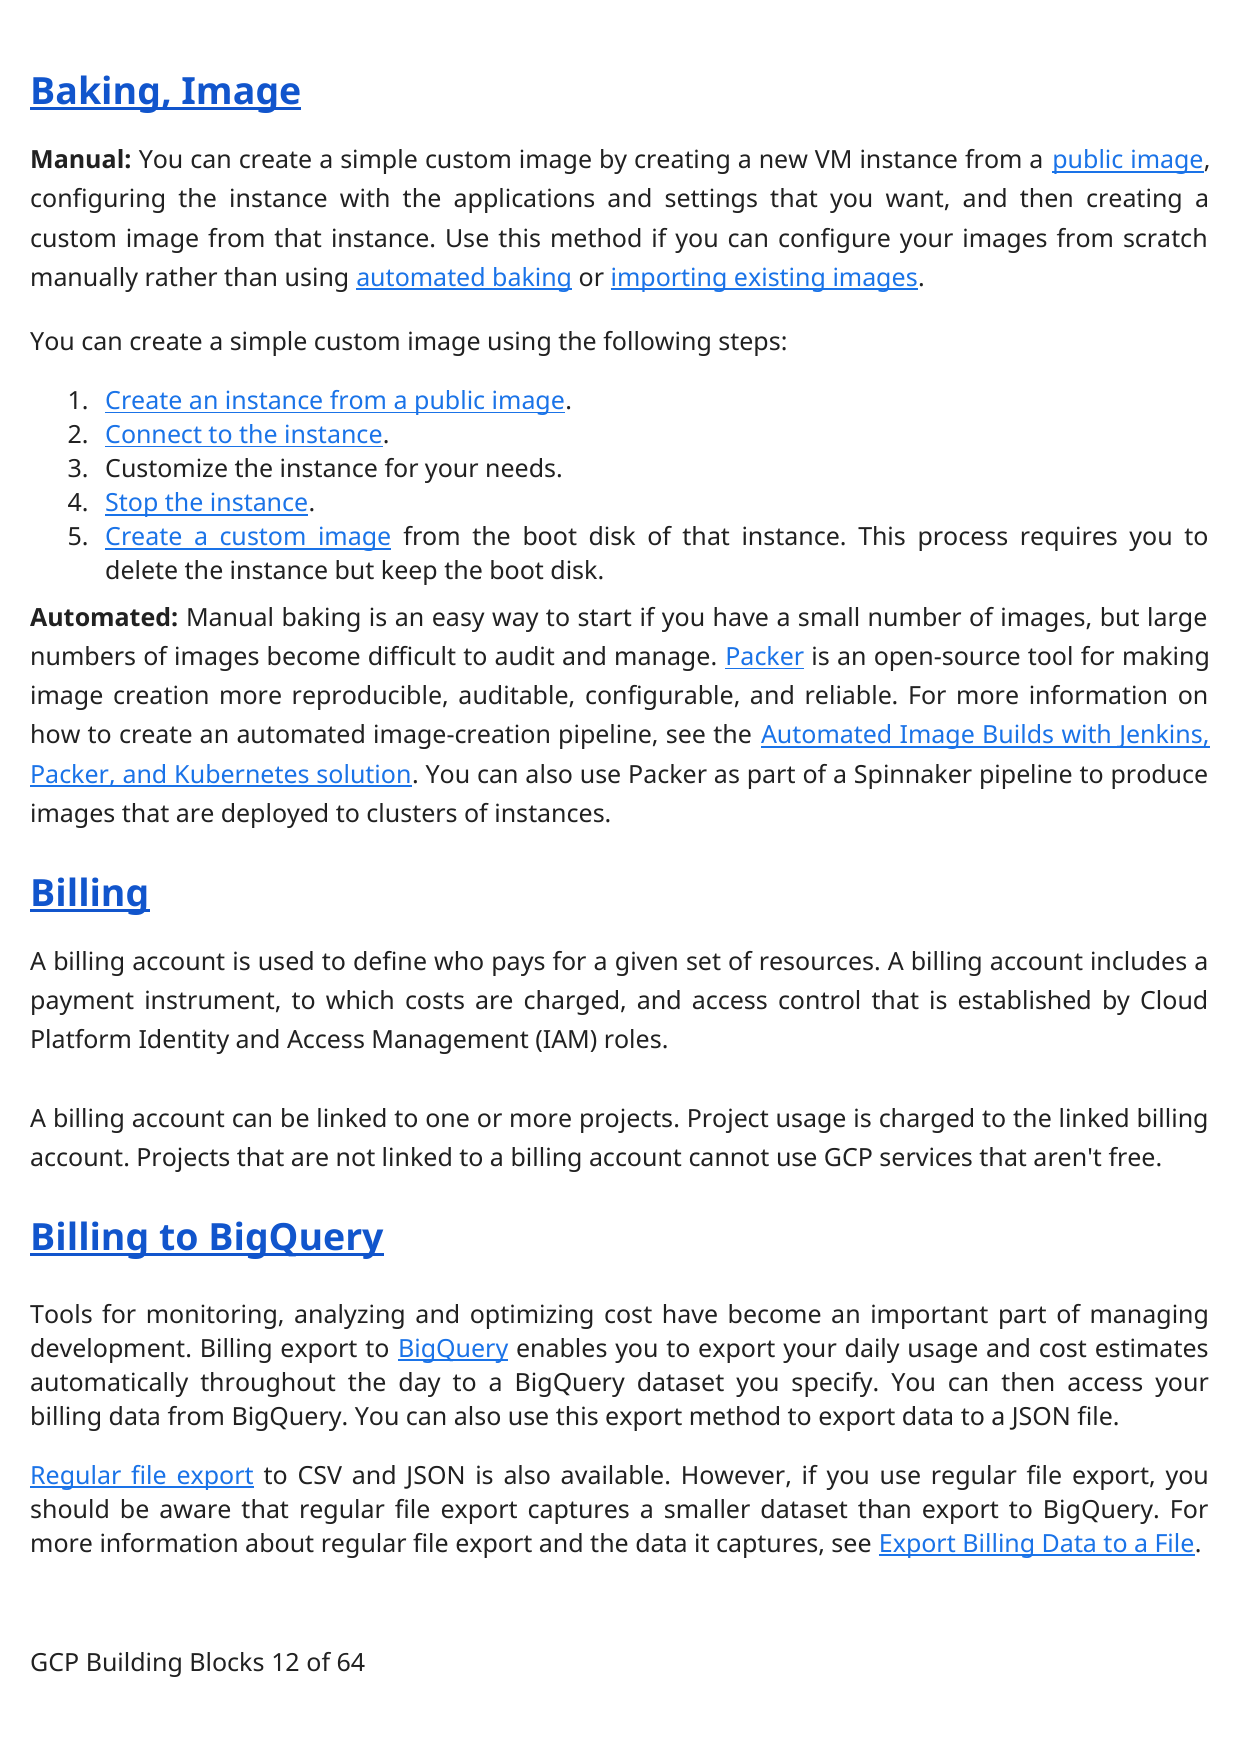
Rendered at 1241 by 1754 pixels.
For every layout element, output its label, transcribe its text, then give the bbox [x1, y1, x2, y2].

list Customize the instance for your needs. [67, 451, 1210, 485]
text Automated: Manual baking is an easy way to start if you have a small number of images, but large numbers of images become difficult to audit and manage. Packer is an open-source tool for making image creation more reproducible, auditable, configurable, and reliable. For more information on how to create an automated image-creation pipeline, see the Automated Image Builds with Jenkins, Packer, and Kubernetes solution. You can also use Packer as part of a Spinnaker pipeline to produce images that are deployed to clusters of instances. [30, 599, 1210, 829]
list Connect to the instance. [67, 417, 1210, 451]
list Stop the instance. [67, 485, 1210, 519]
text Regular file export to CSV and JSON is also available. However, if you use regular file export, you should be aware that regular file export captures a smaller dataset than export to BigQuery. For more information about regular file export and the data it captures, see Export Billing Data to a File. [30, 1457, 1210, 1560]
subtitle Billing to BigQuery [30, 1210, 1210, 1261]
text A billing account can be linked to one or more projects. Project usage is charged to the linked billing account. Projects that are not linked to a billing account cannot use GCP services that aren't free. [30, 1100, 1210, 1174]
text A billing account is used to define who pays for a given set of resources. A billing account includes a payment instrument, to which costs are charged, and access control that is established by Cloud Platform Identity and Access Management (IAM) roles. [30, 944, 1210, 1056]
list Create an instance from a public image. [67, 383, 1210, 417]
subtitle Baking, Image [30, 64, 1210, 115]
text Tools for monitoring, analyzing and optimizing cost have become an important part of managing development. Billing export to BigQuery enables you to export your daily usage and cost estimates automatically throughout the day to a BigQuery dataset you specify. You can then access your billing data from BigQuery. You can also use this export method to export data to a JSON file. [30, 1296, 1210, 1432]
text You can create a simple custom image using the following steps: [30, 324, 1210, 358]
subtitle Billing [30, 866, 1210, 917]
text Manual: You can create a simple custom image by creating a new VM instance from a public image, configuring the instance with the applications and settings that you want, and then creating a custom image from that instance. Use this method if you can configure your images from scratch manually rather than using automated baking or importing existing images. [30, 142, 1210, 293]
list Create a custom image from the boot disk of that instance. This process requires you to delete the instance but keep the boot disk. [67, 519, 1210, 587]
